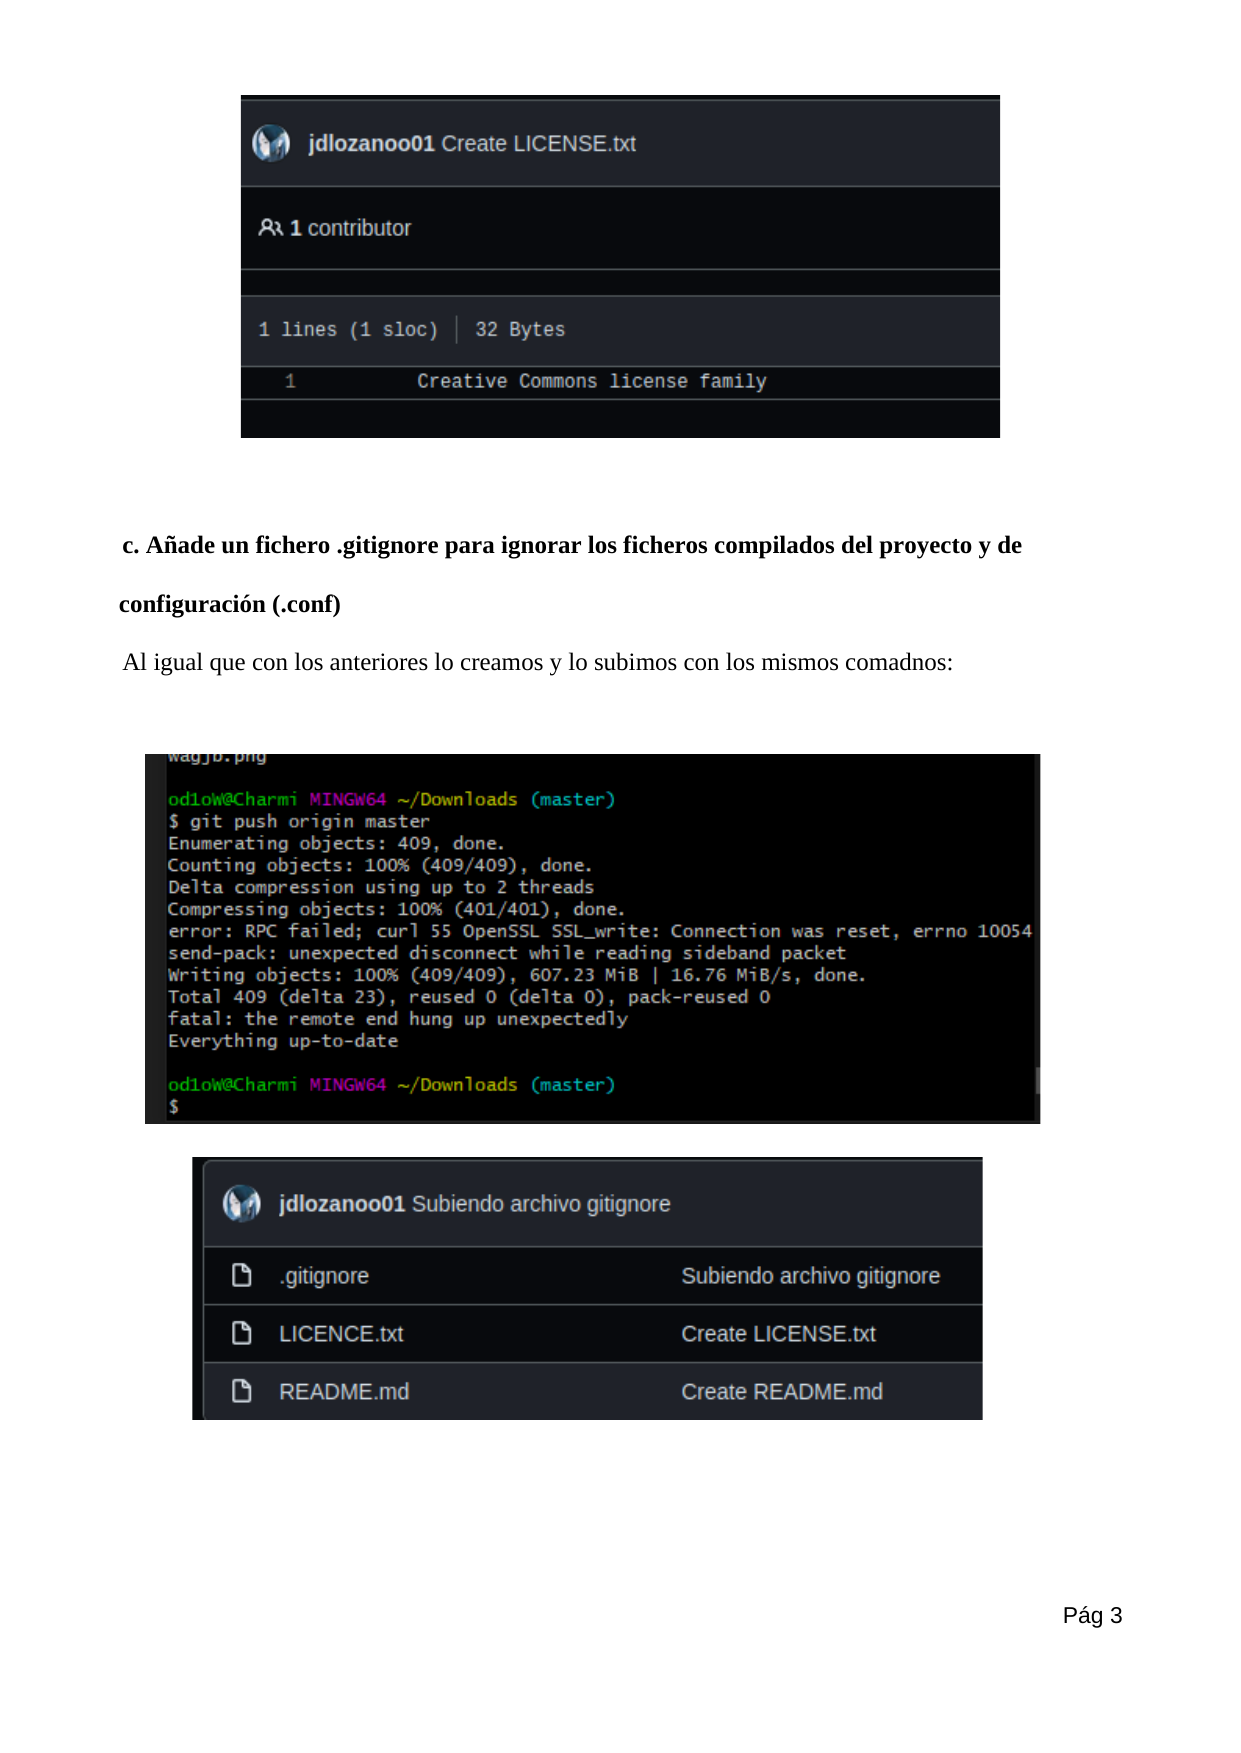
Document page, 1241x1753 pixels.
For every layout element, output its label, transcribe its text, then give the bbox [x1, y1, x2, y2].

text c. Añade un fichero .gitignore para ignorar los ficheros compilados del proyecto y de configuración (.conf) [119, 530, 1120, 617]
text Al igual que con los anteriores lo creamos y lo subimos con los mismos comadnos: [119, 647, 1120, 676]
picture [240, 95, 1001, 438]
picture [192, 1157, 983, 1420]
picture [145, 754, 1041, 1124]
